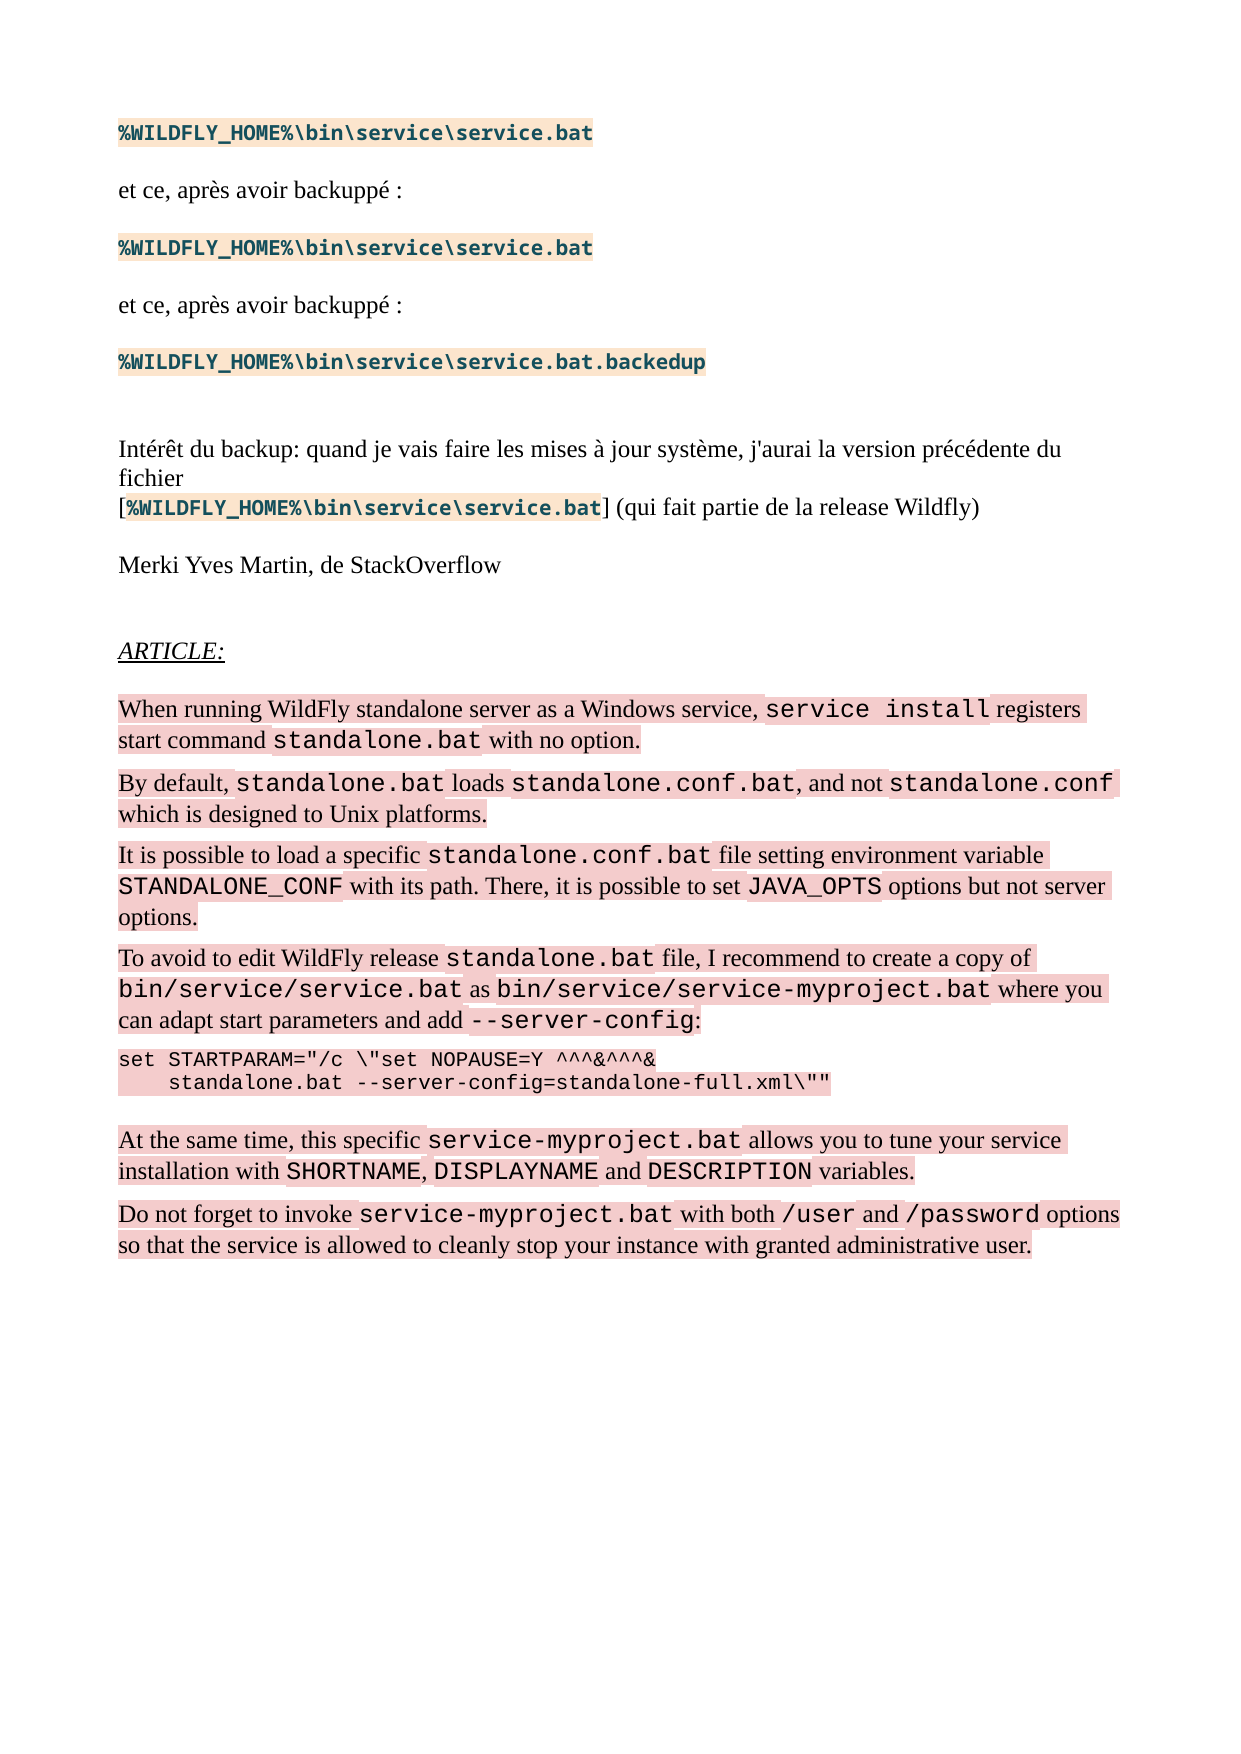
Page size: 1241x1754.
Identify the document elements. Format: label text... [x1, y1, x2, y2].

text set STARTPARAM="/c \"set NOPAUSE=Y ^^^&^^^& [118, 1048, 1122, 1072]
text et ce, après avoir backuppé : %WILDFLY_HOME%\bin\service\service.bat.backedup [118, 290, 1122, 376]
text et ce, après avoir backuppé : %WILDFLY_HOME%\bin\service\service.bat [118, 175, 1122, 261]
text To avoid to edit WildFly release standalone.bat file, I recommend to create a copy of bin/service/service.bat as bin/service/service-myproject.bat where you can adapt start parameters and add --server-config: [118, 943, 1122, 1036]
text At the same time, this specific service-myproject.bat allows you to tune your service installation with SHORTNAME, DISPLAYNAME and DESCRIPTION variables. [118, 1125, 1122, 1187]
text It is possible to load a specific standalone.conf.bat file setting environment variable STANDALONE_CONF with its path. There, it is possible to set JAVA_OPTS options but not server options. [118, 841, 1122, 931]
text %WILDFLY_HOME%\bin\service\service.bat [118, 118, 1122, 147]
text By default, standalone.bat loads standalone.conf.bat, and not standalone.conf which is designed to Unix platforms. [118, 768, 1122, 828]
text Intérêt du backup: quand je vais faire les mises à jour système, j'aurai la version précédente du fichier [%WILDFLY_HOME%\bin\service\service.bat] (qui fait partie de la release Wildfly) Merki Yves Martin, de StackOverflow ARTICLE: [118, 405, 1122, 665]
text Do not forget to invoke service-myproject.bat with both /user and /password options so that the service is allowed to cleanly stop your instance with granted administrative user. [118, 1199, 1122, 1259]
text When running WildFly standalone server as a Windows service, service install registers start command standalone.bat with no option. [118, 694, 1122, 756]
text standalone.bat --server-config=standalone-full.xml\"" [118, 1072, 1122, 1096]
